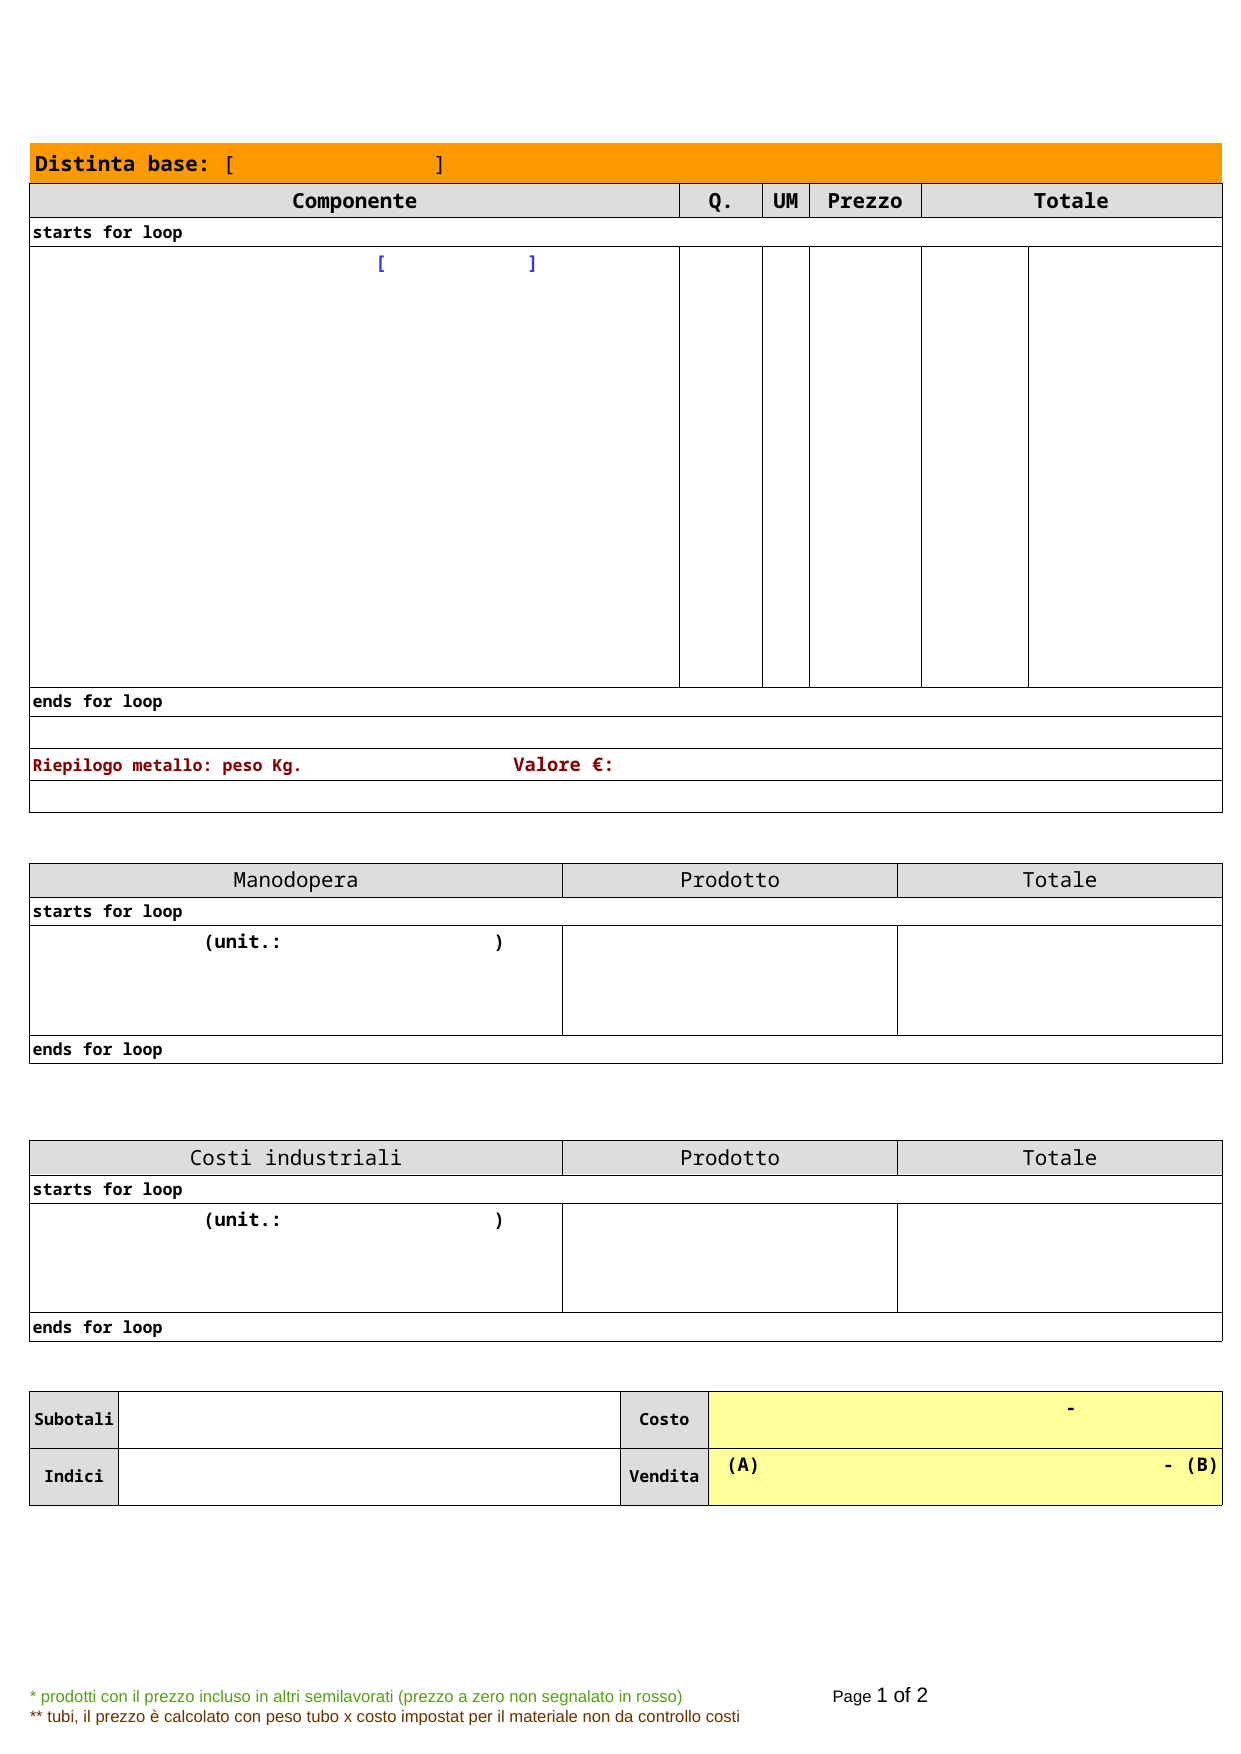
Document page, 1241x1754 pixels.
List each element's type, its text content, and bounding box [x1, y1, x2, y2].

table_cell Indici [30, 1449, 118, 1505]
table_cell Manodopera [30, 864, 562, 897]
table_cell </if> [30, 1081, 1222, 1108]
table_cell Vendita [621, 1449, 708, 1505]
table_cell <if test="red_price"><('%10.5f' % total).strip()></if><if test="not red_price"><('%10.5f' % total).strip()></if><'*' if element.bom_industrial_no_price else '' > [922, 247, 1028, 687]
table_cell (A) <('%10.5f' % total['margin_a']).strip()> - (B) <('%10.5f' % total['margin_b']).strip()> [709, 1449, 1222, 1505]
table_cell ends for loop [30, 1313, 1222, 1341]
table_cell ends for loop [30, 688, 1222, 716]
table_cell <total_text> [119, 1392, 620, 1448]
table_cell Subotali [30, 1392, 118, 1448]
table_cell [30, 1064, 1222, 1081]
table_cell <um> [763, 247, 809, 687]
table_cell <if test="extra1"> [30, 830, 1222, 862]
text <setLang('it_IT')><for each="(min, max, error, components, extra1, extra2, index, total, product, parameter, total_text, pipe_total_weight) in get_objects(data)"> [29, 29, 1211, 52]
text </if> [29, 120, 1211, 143]
table_cell </if> [30, 781, 1222, 812]
table_cell Prodotto [563, 864, 897, 897]
table_cell Riepilogo metallo: peso Kg. <pipe_total_weight[0]> Valore €: <pipe_total_weight[1]> [30, 749, 1222, 779]
table_cell <('%10.5f' % details).strip()> [898, 926, 1222, 1034]
table_cell <('%10.5f' % min).strip()> - <('%10.5f' % max).strip()> [709, 1392, 1222, 1448]
table_cell <if test="red_price"><('%10.5f' % price).strip()></if><if test="not red_price"><('%10.5f' % price).strip()></if> [810, 247, 921, 687]
table_cell <('%10.5f' % details).strip()> [898, 1204, 1222, 1312]
table_cell <if test="extra2"> [30, 1108, 1222, 1140]
table_cell </if> [30, 1359, 1222, 1391]
text <if test="parameter"> [29, 52, 1211, 75]
table_cell Totale [898, 864, 1222, 897]
table_header Distinta base: [<product.default_code>] <product.name> [30, 143, 1222, 183]
table_cell <if test="pipe_total_weight"> [30, 717, 1222, 748]
table_cell <item.product_id.default_code or '/' > <('Rif. %s (%s)' % (item.last_cost, item.last_date or '?')) if item.product_id else ''> [563, 1204, 897, 1312]
table_cell Q. [680, 184, 762, 217]
table_cell [30, 813, 1222, 830]
text <parameter> [29, 75, 1211, 98]
table_cell <if test="hw"><name><'' and list_ids> [<hw.default_code>]</if><if test="not hw"><name></if><'(Peso barra: %s Kg, Pr.U.: %s €)**' % (element.weight, {'TBAL': 3.55, 'TUAL':3.55, 'TBFZ': 0.71, 'TBFE': 0.71, 'TBZN': 0.71}.get(element.default_code[:4], 0.0)) if element.is_pipe else '' ><'*' if element.bom_industrial_no_price else '' ><'\n%s' % fabric_text if fabric_text else ''><'\n%s' % list_detail if list_detail else ''> [30, 247, 679, 687]
table_cell <item.product_id.default_code or '/' > <('Rif. %s (%s)' % (item.last_cost, item.last_date or '?')) if item.product_id else ''> [563, 926, 897, 1034]
table_cell <q> [680, 247, 762, 687]
table_cell Totale [898, 1141, 1222, 1174]
table_cell Costi industriali [30, 1141, 562, 1174]
table_cell Costo [621, 1392, 708, 1448]
table_cell starts for loop [30, 898, 1222, 925]
table_cell ends for loop [30, 1036, 1222, 1063]
table_cell starts for loop [30, 218, 1222, 246]
table_cell <item.cost_id.name> (unit.: <item.cost_id.unit_cost>) [30, 1204, 562, 1312]
table_cell starts for loop [30, 1176, 1222, 1203]
table_cell <item.cost_id.name> (unit.: <item.cost_id.unit_cost>) [30, 926, 562, 1034]
table_cell <(total['index']).strip()> [119, 1449, 620, 1505]
table_cell Componente [30, 184, 679, 217]
table_cell Prezzo [810, 184, 921, 217]
table_cell <tot2016> [1029, 247, 1222, 687]
table_cell [30, 1342, 1222, 1359]
table_cell UM [763, 184, 809, 217]
table_cell Totale [922, 184, 1222, 217]
table_cell Prodotto [563, 1141, 897, 1174]
